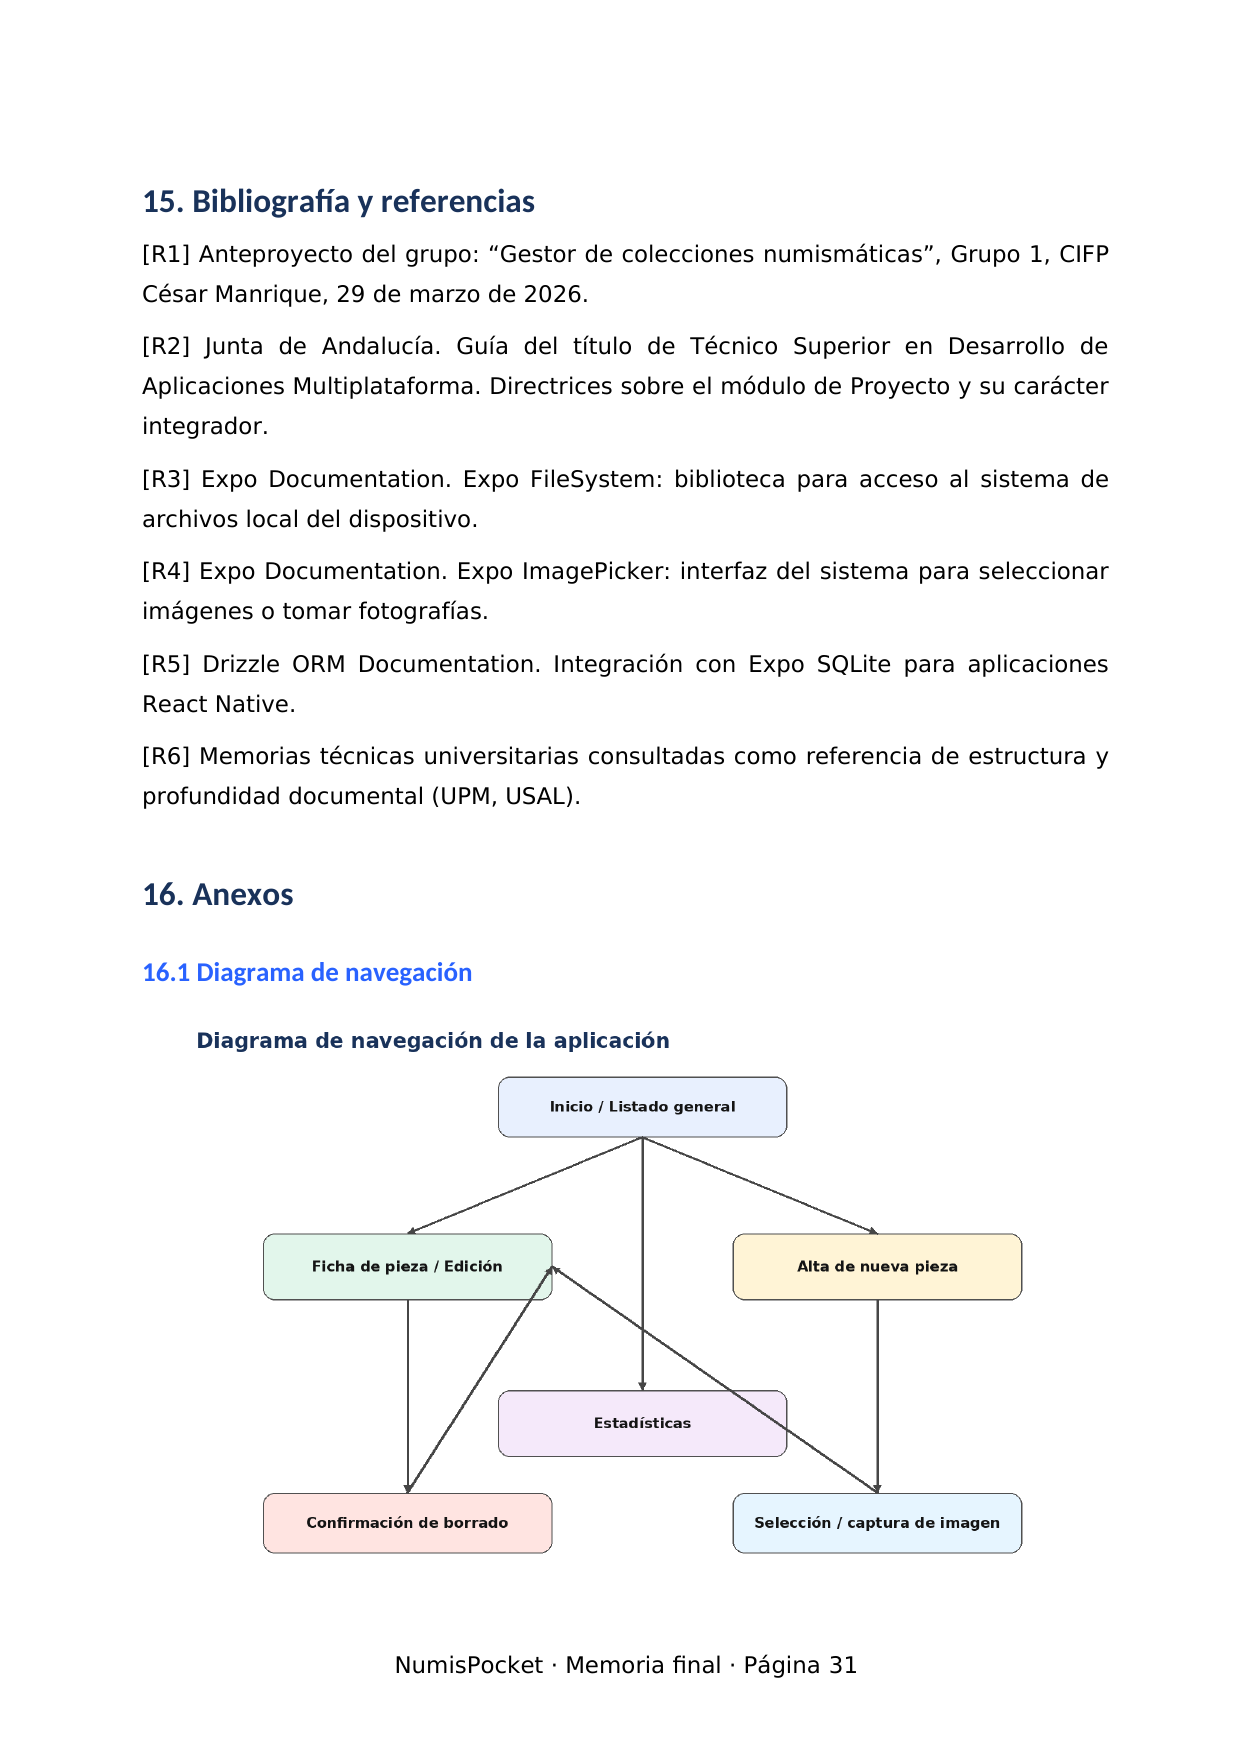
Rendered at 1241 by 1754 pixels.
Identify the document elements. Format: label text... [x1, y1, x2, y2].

subtitle 16. Anexos [142, 873, 1110, 914]
text [R1] Anteproyecto del grupo: “Gestor de colecciones numismáticas”, Grupo 1, CIFP César Manrique, 29 de marzo de 2026. [142, 241, 1110, 308]
text [R6] Memorias técnicas universitarias consultadas como referencia de estructura y profundidad documental (UPM, USAL). [142, 743, 1110, 810]
text [R4] Expo Documentation. Expo ImagePicker: interfaz del sistema para seleccionar imágenes o tomar fotografías. [142, 558, 1110, 625]
text [R5] Drizzle ORM Documentation. Integración con Expo SQLite para aplicaciones React Native. [142, 651, 1110, 718]
subtitle 16.1 Diagrama de navegación [142, 955, 1110, 988]
subtitle 15. Bibliografía y referencias [142, 180, 1110, 221]
text [R3] Expo Documentation. Expo FileSystem: biblioteca para acceso al sistema de archivos local del dispositivo. [142, 466, 1110, 533]
picture [160, 1004, 1124, 1607]
text [R2] Junta de Andalucía. Guía del título de Técnico Superior en Desarrollo de Aplicaciones Multiplataforma. Directrices sobre el módulo de Proyecto y su carácter integrador. [142, 333, 1110, 440]
